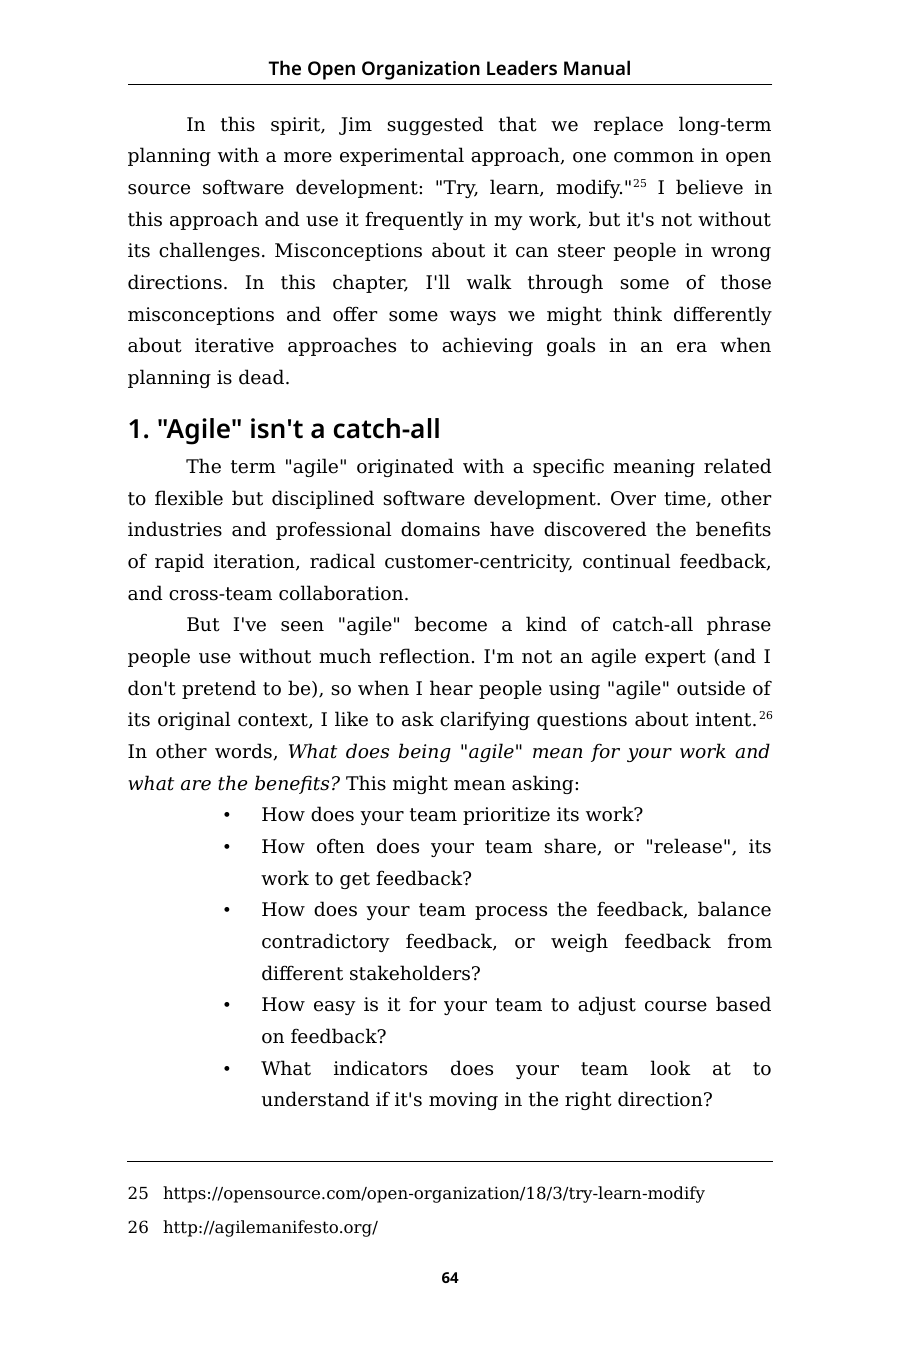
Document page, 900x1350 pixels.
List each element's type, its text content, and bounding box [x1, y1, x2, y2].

text http://agilemanifesto.org/ [127, 1218, 772, 1237]
list How easy is it for your team to adjust course based on feedback? [223, 994, 772, 1048]
subtitle 1. "Agile" isn't a catch-all [127, 414, 772, 444]
text https://opensource.com/open-organization/18/3/try-learn-modify [127, 1184, 772, 1203]
text The term "agile" originated with a specific meaning related to flexible but disciplined software development. Over time, other industries and professional domains have discovered the benefits of rapid iteration, radical customer-centricity, continual feedback, and cross-team collaboration. [127, 456, 772, 605]
list What indicators does your team look at to understand if it's moving in the right direction? [223, 1058, 772, 1111]
list How does your team prioritize its work? [223, 804, 772, 826]
list How often does your team share, or "release", its work to get feedback? [223, 836, 772, 890]
text In this spirit, Jim suggested that we replace long-term planning with a more experimental approach, one common in open source software development: "Try, learn, modify." I believe in this approach and use it frequently in my work, but it's not without its challenges. Misconceptions about it can steer people in wrong directions. In this chapter, I'll walk through some of those misconceptions and offer some ways we might think differently about iterative approaches to achieving goals in an era when planning is dead. [127, 114, 772, 389]
list How does your team process the feedback, balance contradictory feedback, or weigh feedback from different stakeholders? [223, 899, 772, 985]
text But I've seen "agile" become a kind of catch-all phrase people use without much reflection. I'm not an agile expert (and I don't pretend to be), so when I hear people using "agile" outside of its original context, I like to ask clarifying questions about intent. In other words, What does being "agile" mean for your work and what are the benefits? This might mean asking: [127, 614, 772, 795]
